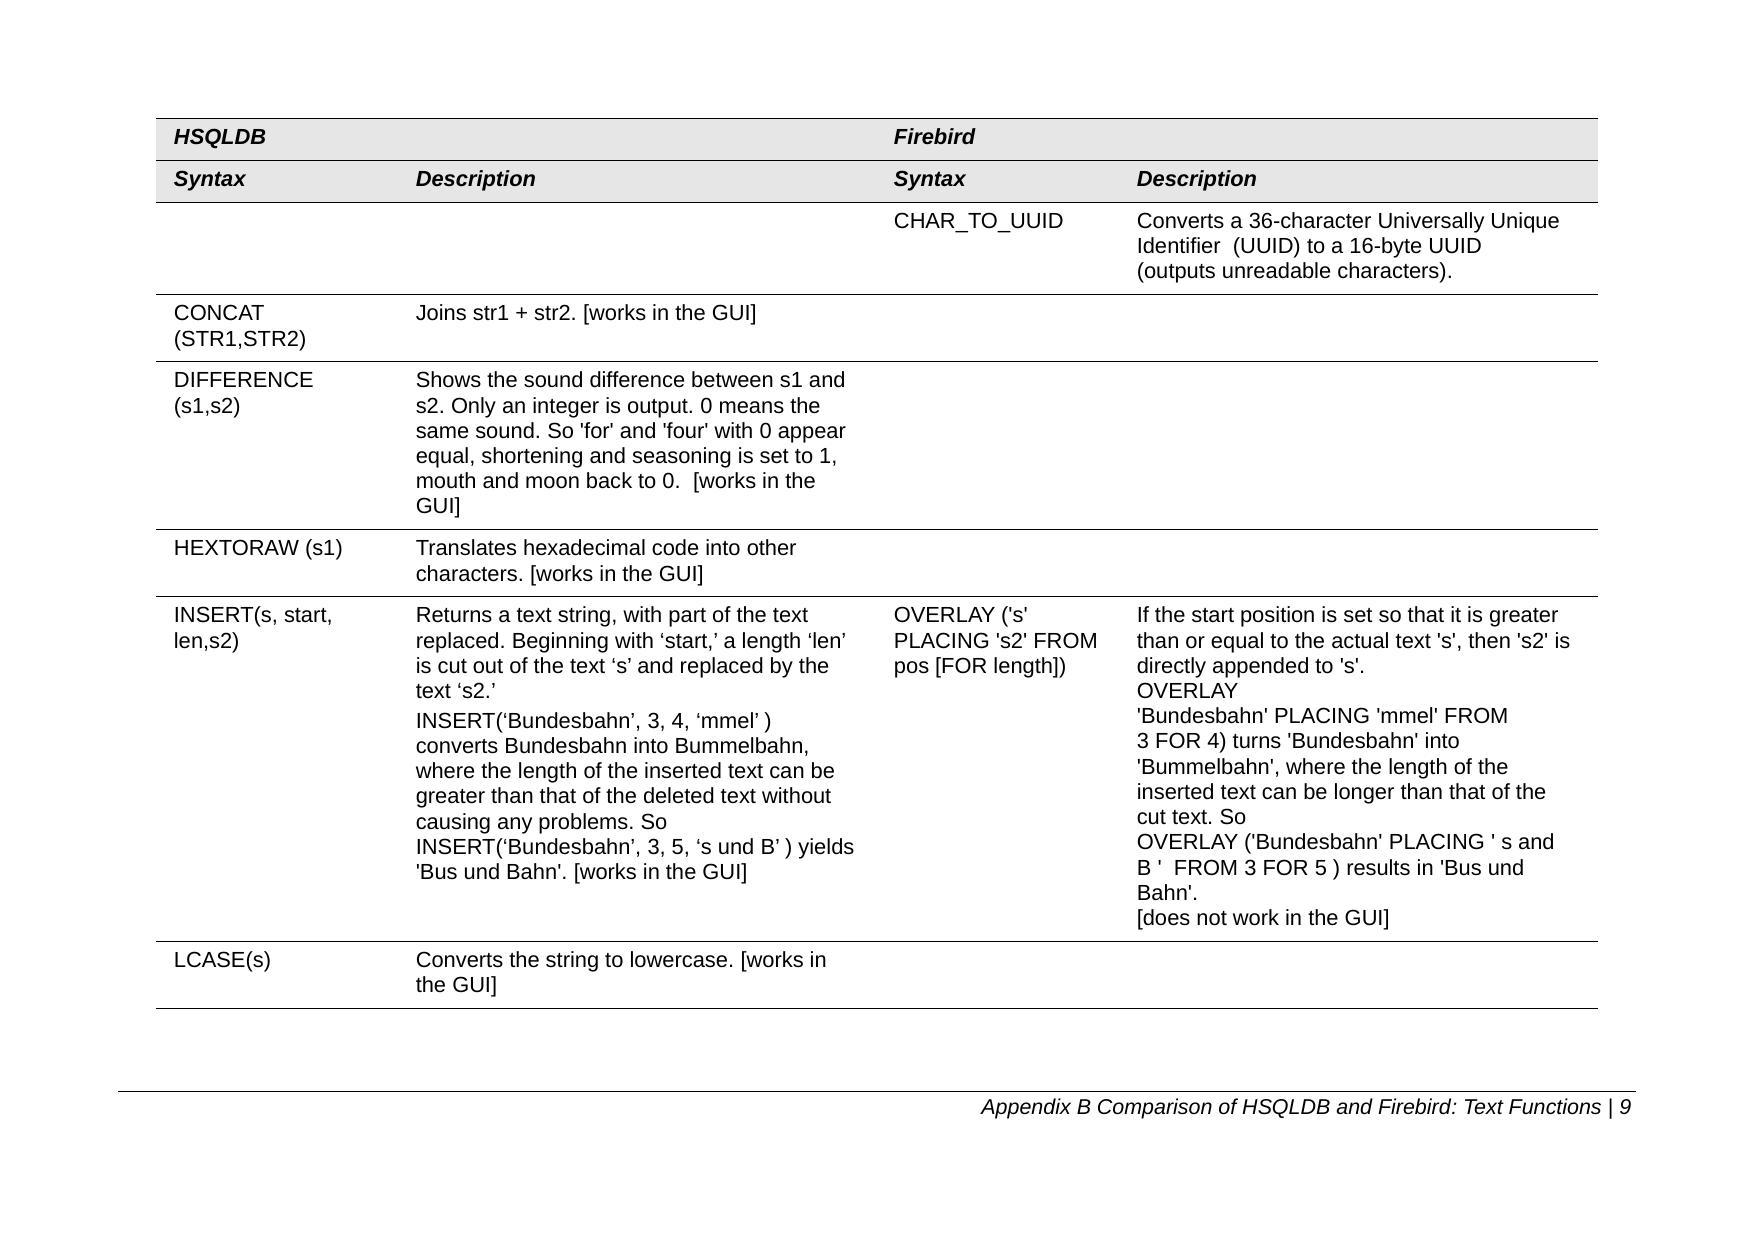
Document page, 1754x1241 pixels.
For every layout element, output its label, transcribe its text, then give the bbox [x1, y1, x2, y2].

table_cell [1119, 362, 1598, 529]
table_cell Description [398, 161, 876, 202]
table_cell [876, 942, 1119, 1008]
table_header Firebird [876, 119, 1598, 160]
table_cell [1119, 295, 1598, 361]
table_cell OVERLAY ('s' PLACING 's2' FROM pos [FOR length]) [876, 597, 1119, 941]
table_cell Syntax [156, 161, 398, 202]
table_cell CHAR_TO_UUID [876, 203, 1119, 294]
table_cell [876, 362, 1119, 529]
table_cell [398, 203, 876, 294]
table_cell [156, 203, 398, 294]
table_cell Converts the string to lowercase. [works in the GUI] [398, 942, 876, 1008]
table_cell Shows the sound difference between s1 and s2. Only an integer is output. 0 means the same sound. So 'for' and 'four' with 0 appear equal, shortening and seasoning is set to 1, mouth and moon back to 0. [works in the GUI] [398, 362, 876, 529]
table_cell Syntax [876, 161, 1119, 202]
table_cell [1119, 942, 1598, 1008]
table_cell Description [1119, 161, 1598, 202]
table_cell If the start position is set so that it is greater than or equal to the actual text 's', then 's2' is directly appended to 's'. OVERLAY 'Bundesbahn' PLACING 'mmel' FROM 3 FOR 4) turns 'Bundesbahn' into 'Bummelbahn', where the length of the inserted text can be longer than that of the cut text. So OVERLAY ('Bundesbahn' PLACING ' s and B ' FROM 3 FOR 5 ) results in 'Bus und Bahn'. [does not work in the GUI] [1119, 597, 1598, 941]
table_cell [1119, 530, 1598, 596]
table_cell [876, 295, 1119, 361]
table_cell Translates hexadecimal code into other characters. [works in the GUI] [398, 530, 876, 596]
table_cell HEXTORAW (s1) [156, 530, 398, 596]
table_cell Converts a 36-character Universally Unique Identifier (UUID) to a 16-byte UUID (outputs unreadable characters). [1119, 203, 1598, 294]
table_cell LCASE(s) [156, 942, 398, 1008]
table_cell Returns a text string, with part of the text replaced. Beginning with ‘start,’ a length ‘len’ is cut out of the text ‘s’ and replaced by the text ‘s2.’ INSERT(‘Bundesbahn’, 3, 4, ‘mmel’ ) converts Bundesbahn into Bummelbahn, where the length of the inserted text can be greater than that of the deleted text without causing any problems. So INSERT(‘Bundesbahn’, 3, 5, ‘s und B’ ) yields 'Bus und Bahn'. [works in the GUI] [398, 597, 876, 941]
table_cell CONCAT (STR1,STR2) [156, 295, 398, 361]
table_cell DIFFERENCE (s1,s2) [156, 362, 398, 529]
table_cell [876, 530, 1119, 596]
table_cell Joins str1 + str2. [works in the GUI] [398, 295, 876, 361]
table_header HSQLDB [156, 119, 876, 160]
table_cell INSERT(s, start, len,s2) [156, 597, 398, 941]
